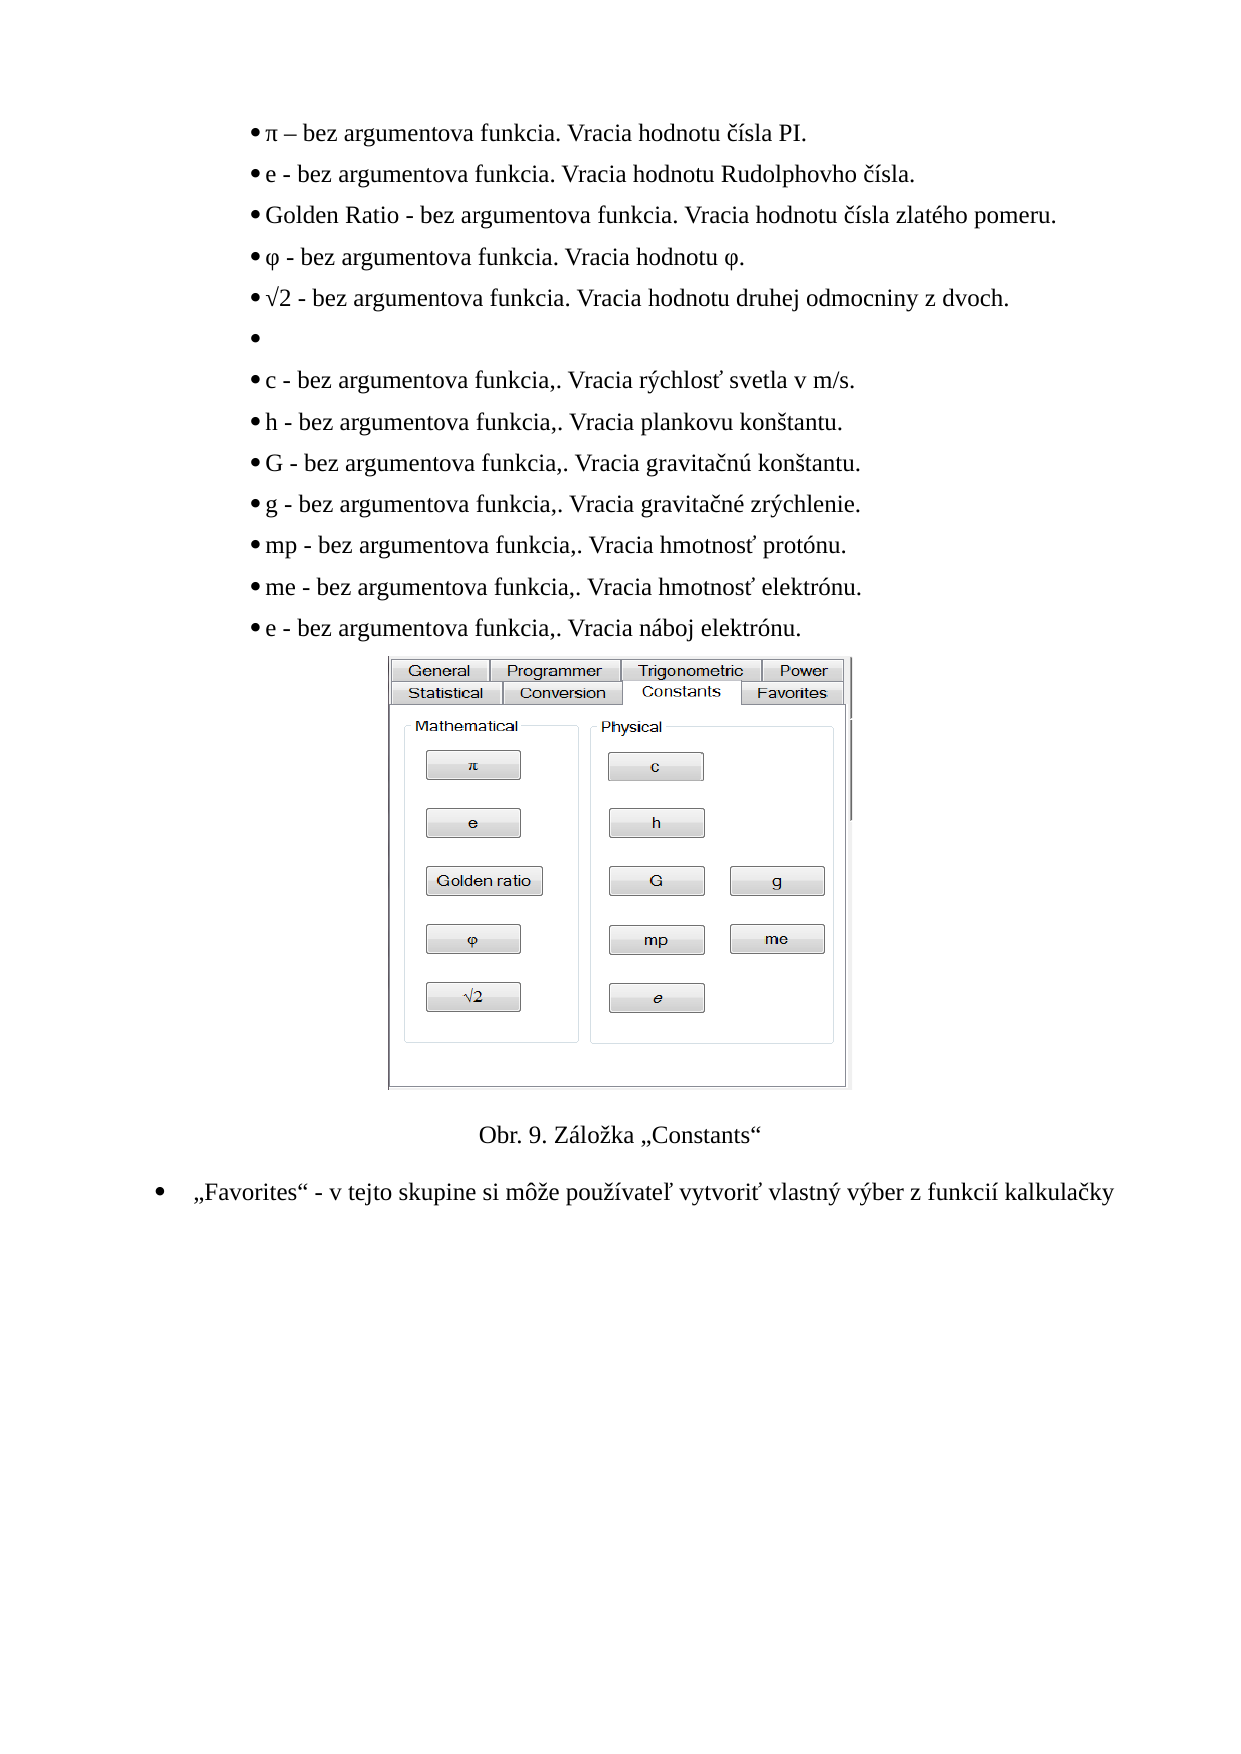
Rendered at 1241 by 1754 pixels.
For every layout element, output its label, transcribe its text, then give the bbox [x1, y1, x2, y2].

list g - bez argumentova funkcia,. Vracia gravitačné zrýchlenie. [251, 489, 1122, 518]
list G - bez argumentova funkcia,. Vracia gravitačnú konštantu. [251, 448, 1122, 477]
list Golden Ratio - bez argumentova funkcia. Vracia hodnotu čísla zlatého pomeru. [251, 201, 1122, 229]
picture [388, 656, 853, 1090]
list √2 - bez argumentova funkcia. Vracia hodnotu druhej odmocniny z dvoch. [251, 283, 1122, 312]
list mp - bez argumentova funkcia,. Vracia hmotnosť protónu. [251, 531, 1122, 559]
list me - bez argumentova funkcia,. Vracia hmotnosť elektrónu. [251, 572, 1122, 601]
text Obr. 9. Záložka „Constants“ [118, 1120, 1122, 1149]
list c - bez argumentova funkcia,. Vracia rýchlosť svetla v m/s. [251, 366, 1122, 394]
list e - bez argumentova funkcia. Vracia hodnotu Rudolphovho čísla. [251, 159, 1122, 188]
list h - bez argumentova funkcia,. Vracia plankovu konštantu. [251, 407, 1122, 436]
list „Favorites“ - v tejto skupine si môže používateľ vytvoriť vlastný výber z funkcií kalkulačky [156, 1177, 1122, 1206]
list π – bez argumentova funkcia. Vracia hodnotu čísla PI. [251, 118, 1122, 147]
list φ - bez argumentova funkcia. Vracia hodnotu φ. [251, 242, 1122, 271]
list e - bez argumentova funkcia,. Vracia náboj elektrónu. [251, 613, 1122, 642]
